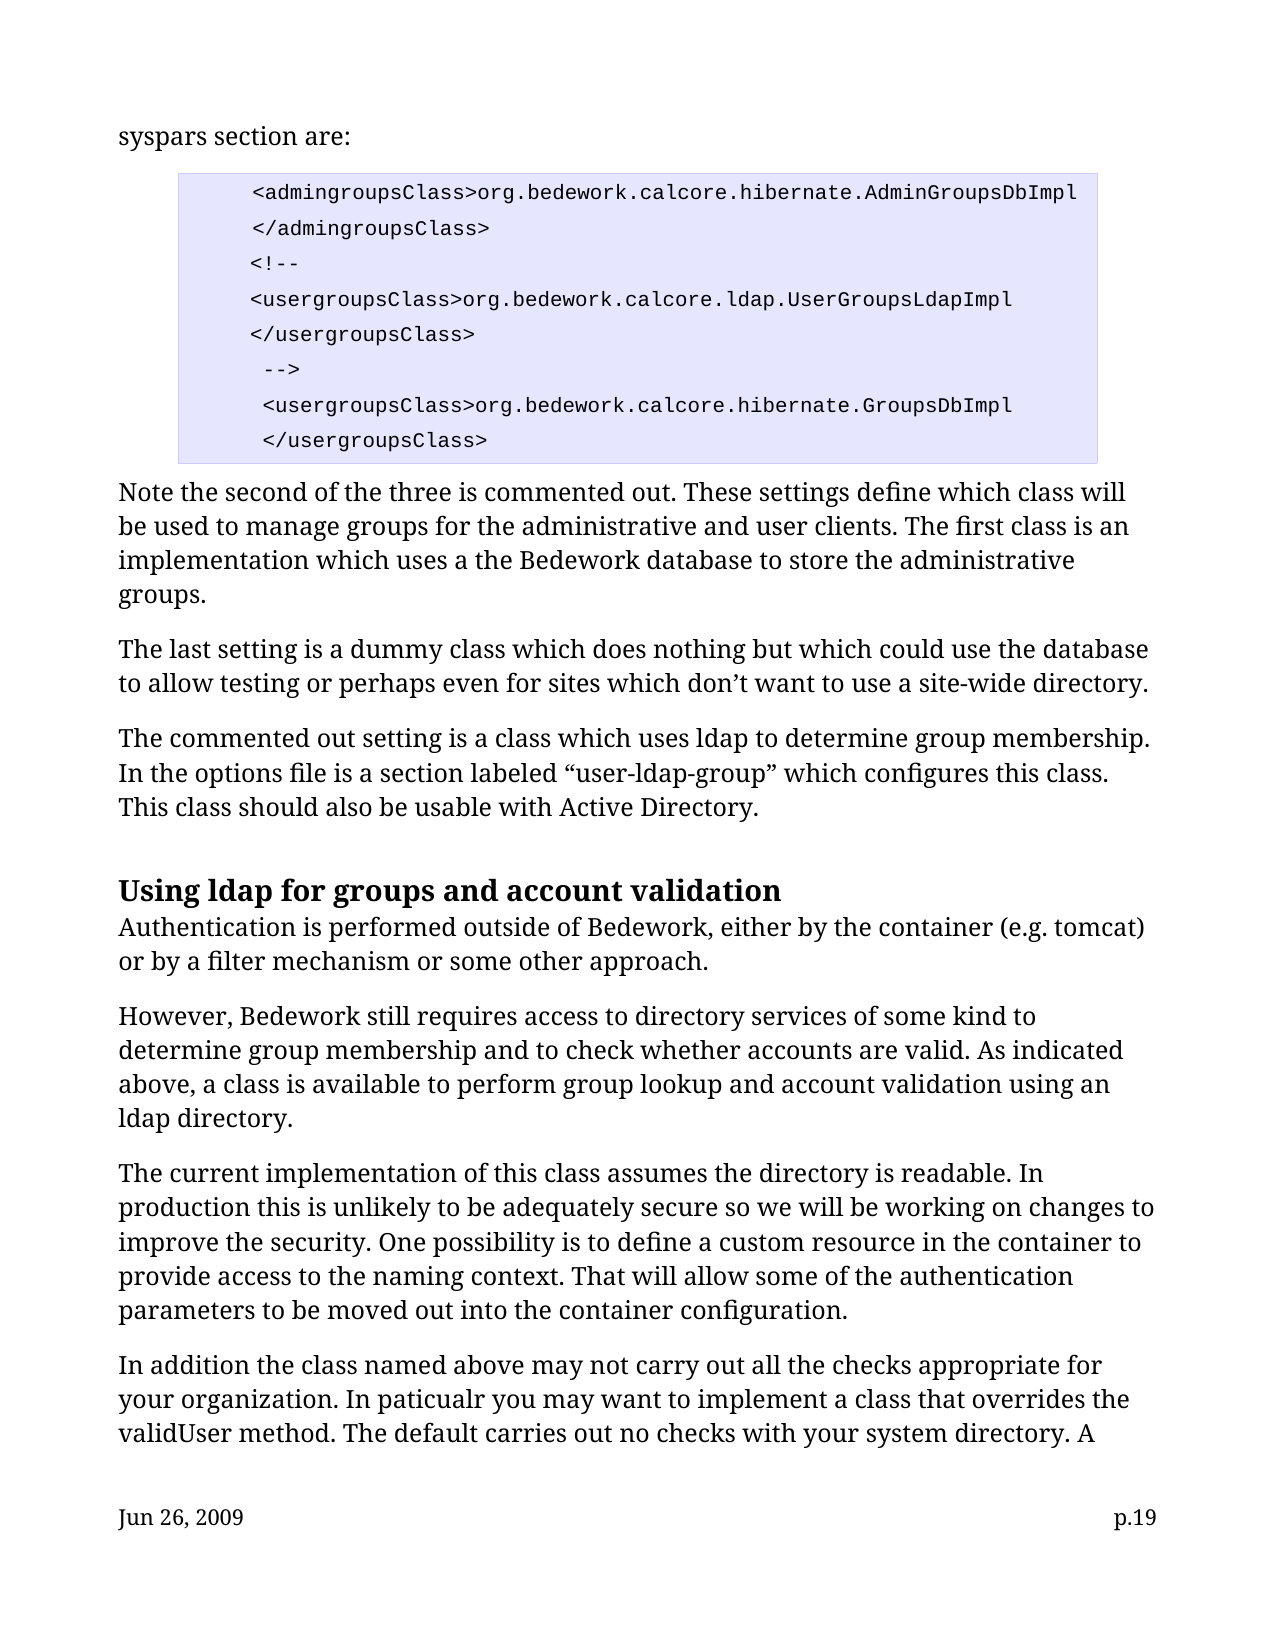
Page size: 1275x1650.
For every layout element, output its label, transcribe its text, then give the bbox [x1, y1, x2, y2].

text </usergroupsClass> [179, 421, 1097, 463]
text </admingroupsClass> [179, 209, 1097, 241]
text <usergroupsClass>org.bedework.calcore.hibernate.GroupsDbImpl [179, 386, 1097, 418]
text The commented out setting is a class which uses ldap to determine group membership. In the options file is a section labeled “user-ldap-group” which configures this class. This class should also be usable with Active Directory. [118, 721, 1157, 823]
text <admingroupsClass>org.bedework.calcore.hibernate.AdminGroupsDbImpl [179, 174, 1097, 206]
subtitle Using ldap for groups and account validation [118, 870, 1157, 909]
text --> [179, 350, 1097, 383]
text The current implementation of this class assumes the directory is readable. In production this is unlikely to be adequately secure so we will be working on changes to improve the security. One possibility is to define a custom resource in the container to provide access to the naming context. That will allow some of the authentication parameters to be moved out into the container configuration. [118, 1156, 1157, 1326]
text syspars section are: [118, 118, 1157, 152]
text In addition the class named above may not carry out all the checks appropriate for your organization. In paticualr you may want to implement a class that overrides the validUser method. The default carries out no checks with your system directory. A [118, 1347, 1157, 1449]
text <usergroupsClass>org.bedework.calcore.ldap.UserGroupsLdapImpl [179, 279, 1097, 312]
text Authentication is performed outside of Bedework, either by the container (e.g. tomcat) or by a filter mechanism or some other approach. [118, 909, 1157, 978]
text </usergroupsClass> [179, 315, 1097, 348]
text However, Bedework still requires access to directory services of some kind to determine group membership and to check whether accounts are valid. As indicated above, a class is available to perform group lookup and account validation using an ldap directory. [118, 999, 1157, 1135]
text Note the second of the three is commented out. These settings define which class will be used to manage groups for the administrative and user clients. The first class is an implementation which uses a the Bedework database to store the administrative groups. [118, 475, 1157, 611]
text <!-- [179, 244, 1097, 277]
text The last setting is a dummy class which does nothing but which could use the database to allow testing or perhaps even for sites which don’t want to use a site-wide directory. [118, 632, 1157, 700]
